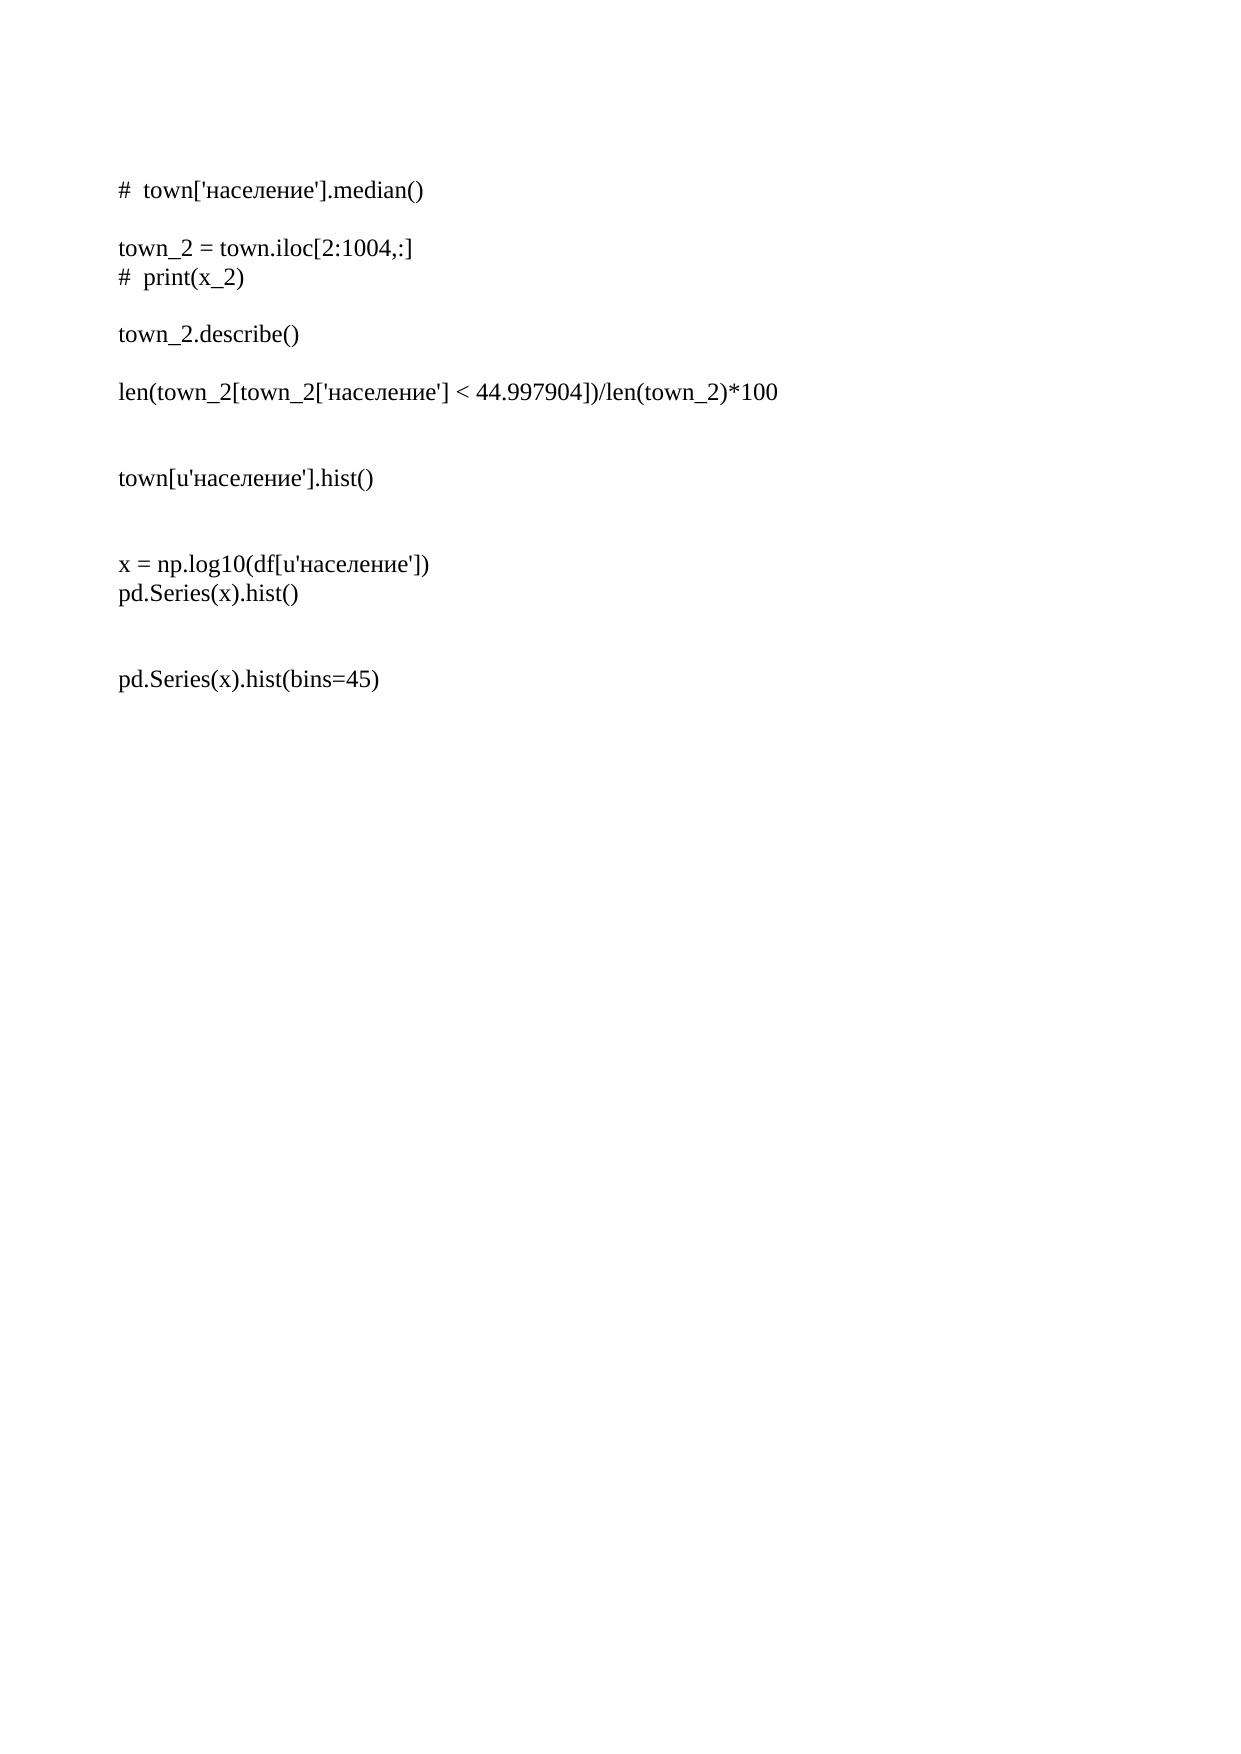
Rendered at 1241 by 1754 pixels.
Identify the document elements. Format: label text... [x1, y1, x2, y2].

text # print(x_2) [118, 262, 1122, 291]
text town_2.describe() [118, 319, 1122, 348]
text pd.Series(x).hist(bins=45) [118, 664, 1122, 693]
text # town['население'].median() [118, 176, 1122, 204]
text town_2 = town.iloc[2:1004,:] [118, 233, 1122, 262]
text pd.Series(x).hist() [118, 578, 1122, 607]
text len(town_2[town_2['население'] < 44.997904])/len(town_2)*100 [118, 377, 1122, 406]
text town[u'население'].hist() [118, 463, 1122, 492]
text x = np.log10(df[u'население']) [118, 549, 1122, 578]
